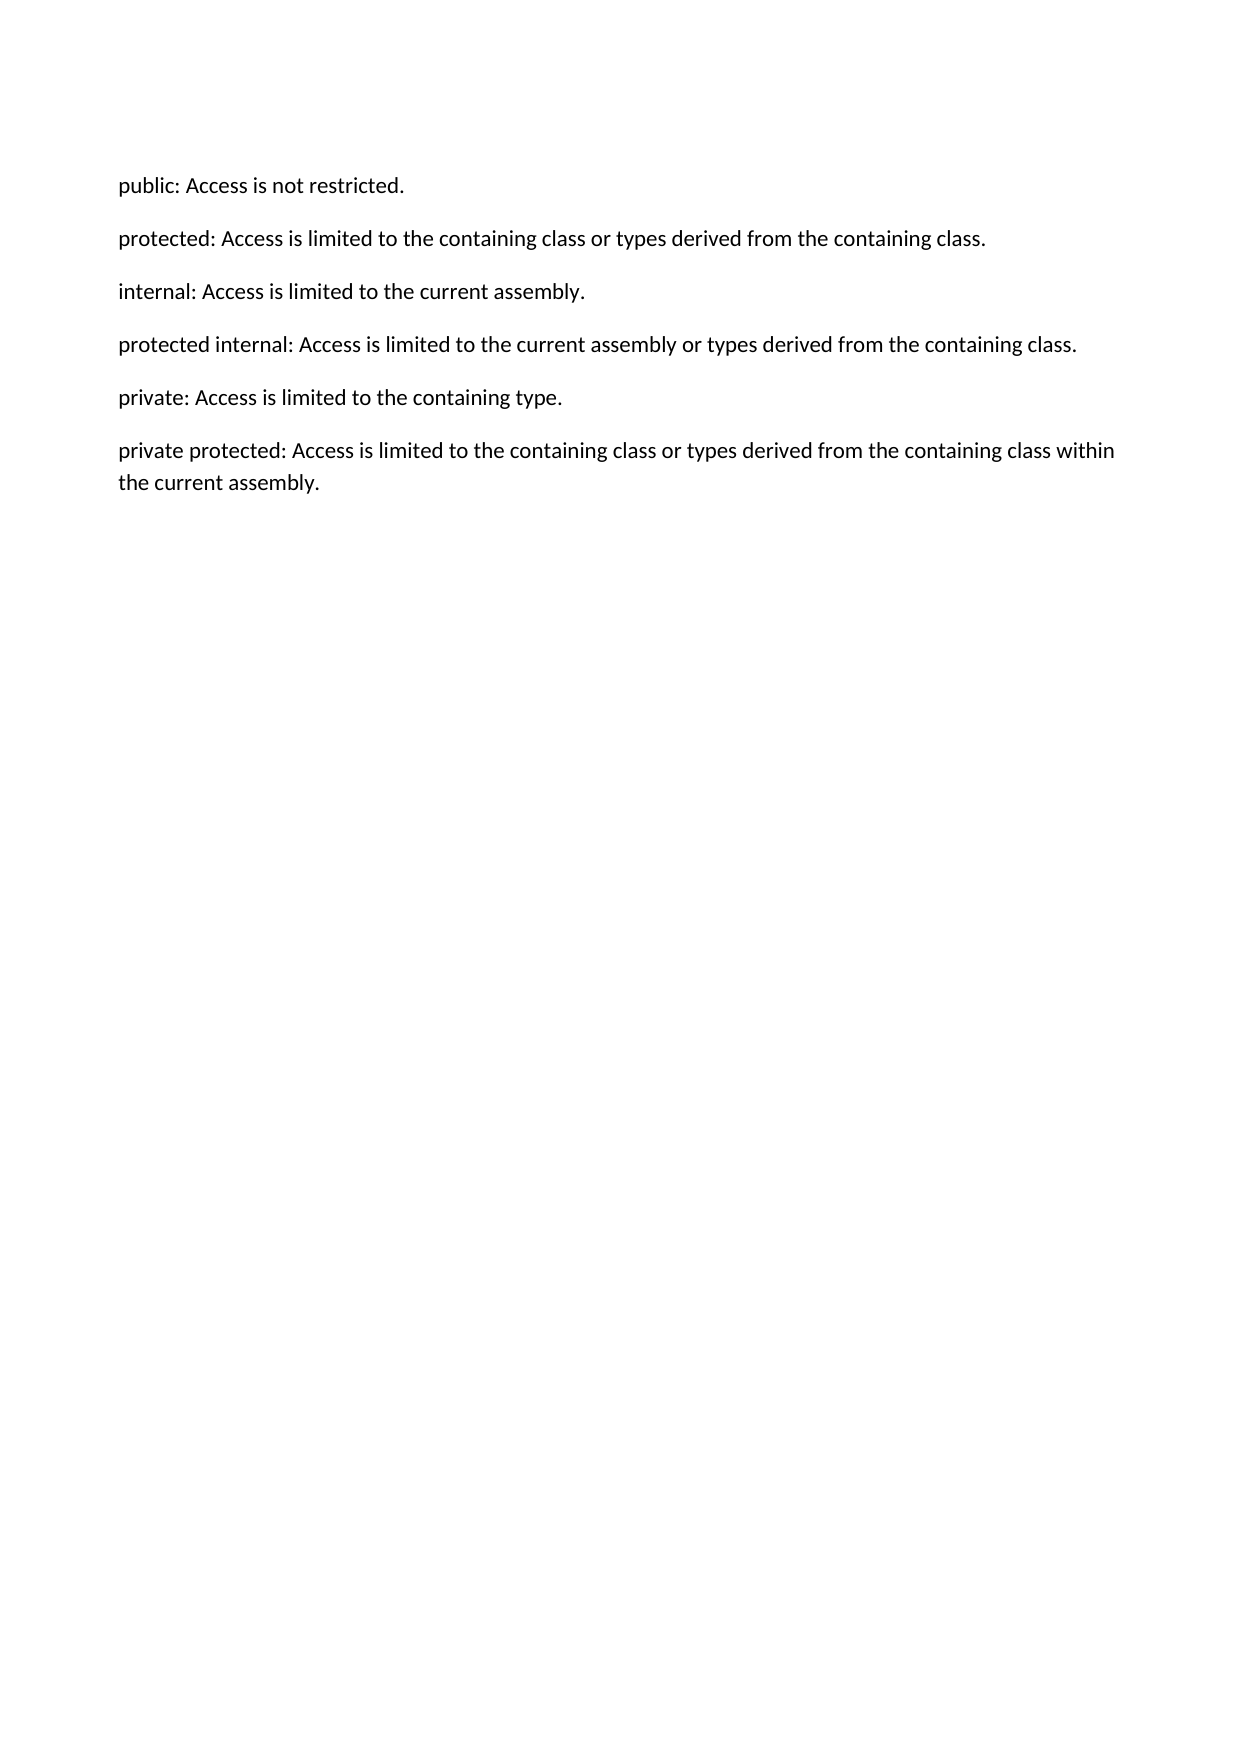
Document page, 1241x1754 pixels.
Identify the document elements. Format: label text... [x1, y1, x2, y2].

text protected: Access is limited to the containing class or types derived from the containing class. [118, 224, 1122, 252]
text private: Access is limited to the containing type. [118, 383, 1122, 411]
text private protected: Access is limited to the containing class or types derived from the containing class within the current assembly. [118, 436, 1122, 496]
text public: Access is not restricted. [118, 171, 1122, 199]
text protected internal: Access is limited to the current assembly or types derived from the containing class. [118, 330, 1122, 358]
text internal: Access is limited to the current assembly. [118, 277, 1122, 305]
